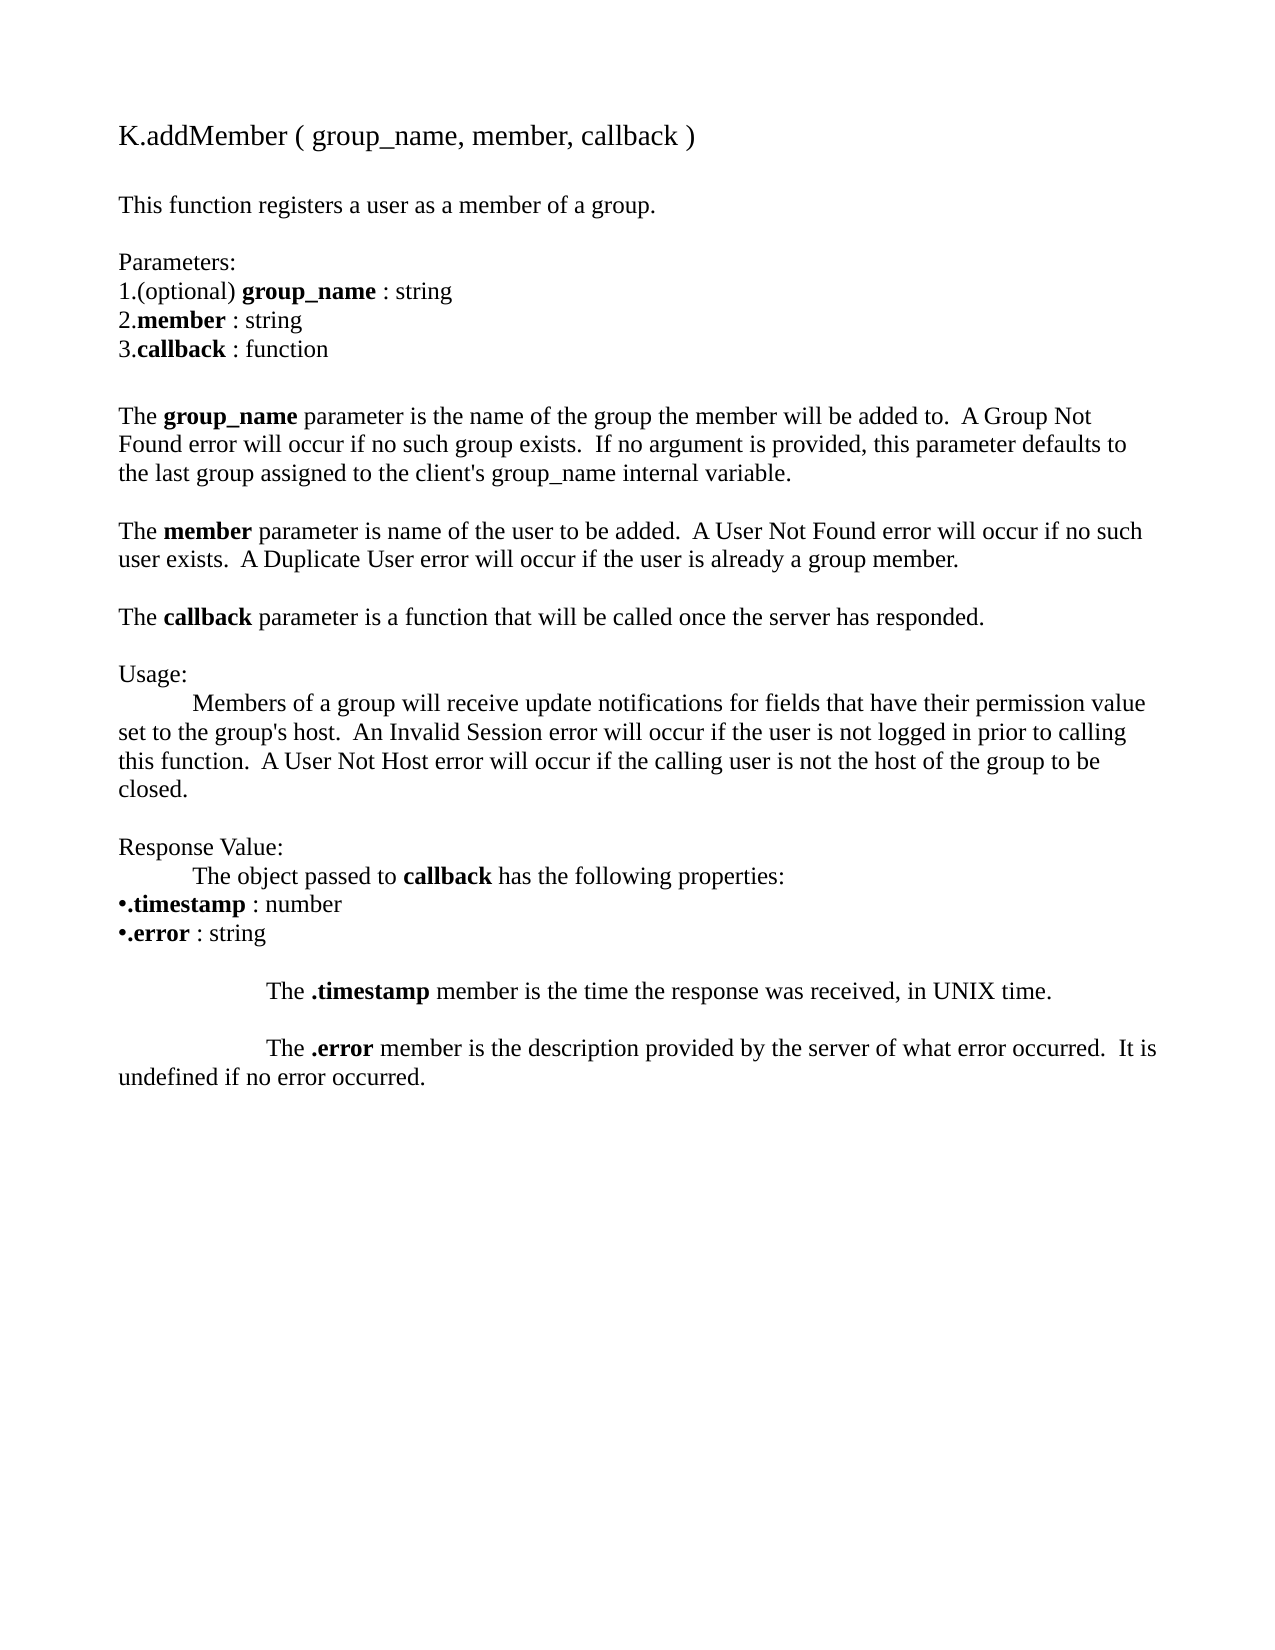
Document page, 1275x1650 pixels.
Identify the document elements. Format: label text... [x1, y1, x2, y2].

list member : string [118, 305, 1157, 334]
text Usage: [118, 659, 1157, 688]
list (optional) group_name : string [118, 276, 1157, 305]
text Response Value: [118, 832, 1157, 861]
text K.addMember ( group_name, member, callback ) [118, 118, 1157, 152]
text This function registers a user as a member of a group. [118, 190, 1157, 219]
text The object passed to callback has the following properties: [118, 861, 1157, 889]
list .timestamp : number [118, 889, 1157, 918]
text The .timestamp member is the time the response was received, in UNIX time. [118, 976, 1157, 1004]
text Members of a group will receive update notifications for fields that have their permission value set to the group's host. An Invalid Session error will occur if the user is not logged in prior to calling this function. A User Not Host error will occur if the calling user is not the host of the group to be closed. [118, 688, 1157, 803]
text The member parameter is name of the user to be added. A User Not Found error will occur if no such user exists. A Duplicate User error will occur if the user is already a group member. [118, 516, 1157, 573]
list callback : function [118, 334, 1157, 362]
text The callback parameter is a function that will be called once the server has responded. [118, 602, 1157, 631]
text The .error member is the description provided by the server of what error occurred. It is undefined if no error occurred. [118, 1033, 1157, 1091]
text The group_name parameter is the name of the group the member will be added to. A Group Not Found error will occur if no such group exists. If no argument is provided, this parameter defaults to the last group assigned to the client's group_name internal variable. [118, 401, 1157, 487]
list .error : string [118, 918, 1157, 947]
text Parameters: [118, 247, 1157, 276]
